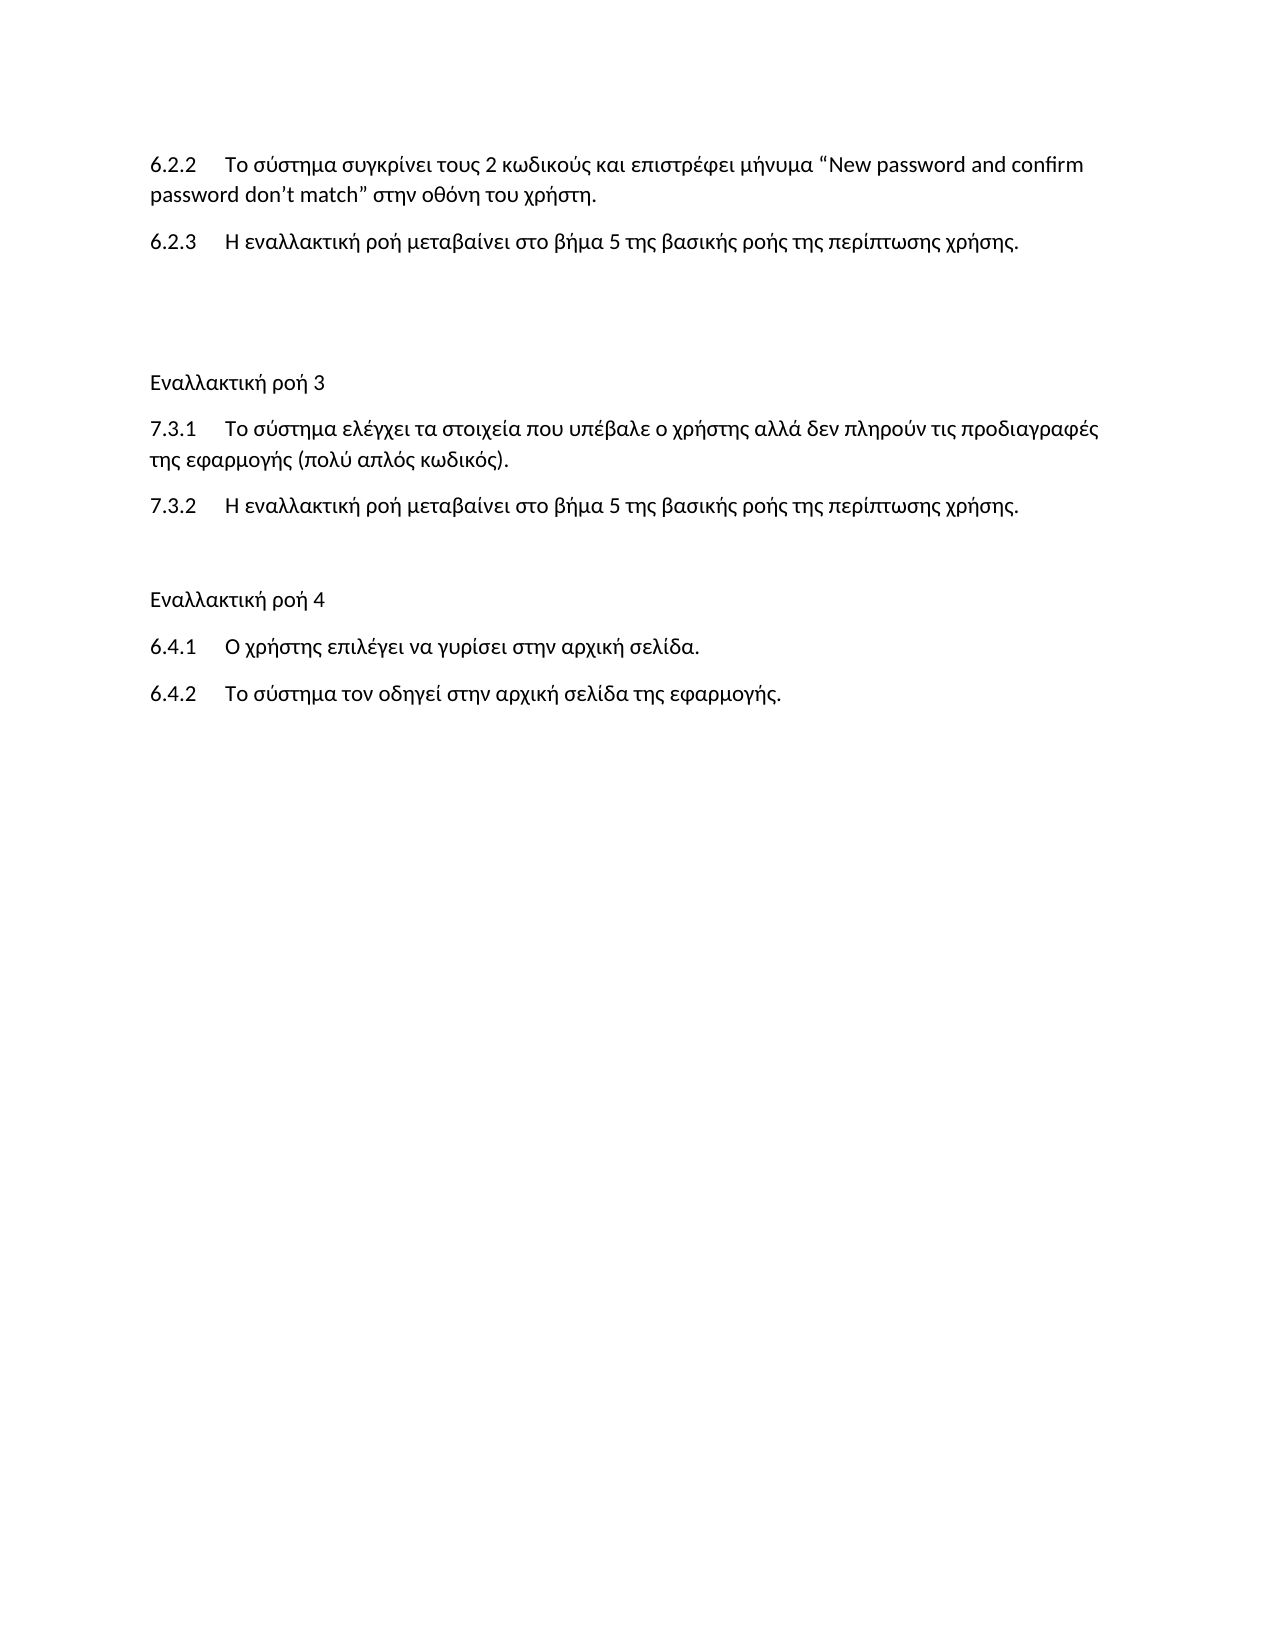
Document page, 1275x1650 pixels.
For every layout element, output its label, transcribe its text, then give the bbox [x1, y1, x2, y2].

text Εναλλακτική ροή 4 [150, 585, 1125, 613]
text 6.4.2 Το σύστημα τον οδηγεί στην αρχική σελίδα της εφαρμογής. [150, 679, 1125, 707]
text 6.4.1 O χρήστης επιλέγει να γυρίσει στην αρχική σελίδα. [150, 632, 1125, 660]
text 7.3.1 Το σύστημα ελέγχει τα στοιχεία που υπέβαλε ο χρήστης αλλά δεν πληρούν τις προδιαγραφές της εφαρμογής (πολύ απλός κωδικός). [150, 414, 1125, 473]
text 6.2.2 Το σύστημα συγκρίνει τους 2 κωδικούς και επιστρέφει μήνυμα “New password and confirm password don’t match” στην οθόνη του χρήστη. [150, 150, 1125, 208]
text 6.2.3 Η εναλλακτική ροή μεταβαίνει στο βήμα 5 της βασικής ροής της περίπτωσης χρήσης. [150, 227, 1125, 255]
text 7.3.2 Η εναλλακτική ροή μεταβαίνει στο βήμα 5 της βασικής ροής της περίπτωσης χρήσης. [150, 492, 1125, 520]
text Εναλλακτική ροή 3 [150, 368, 1125, 396]
